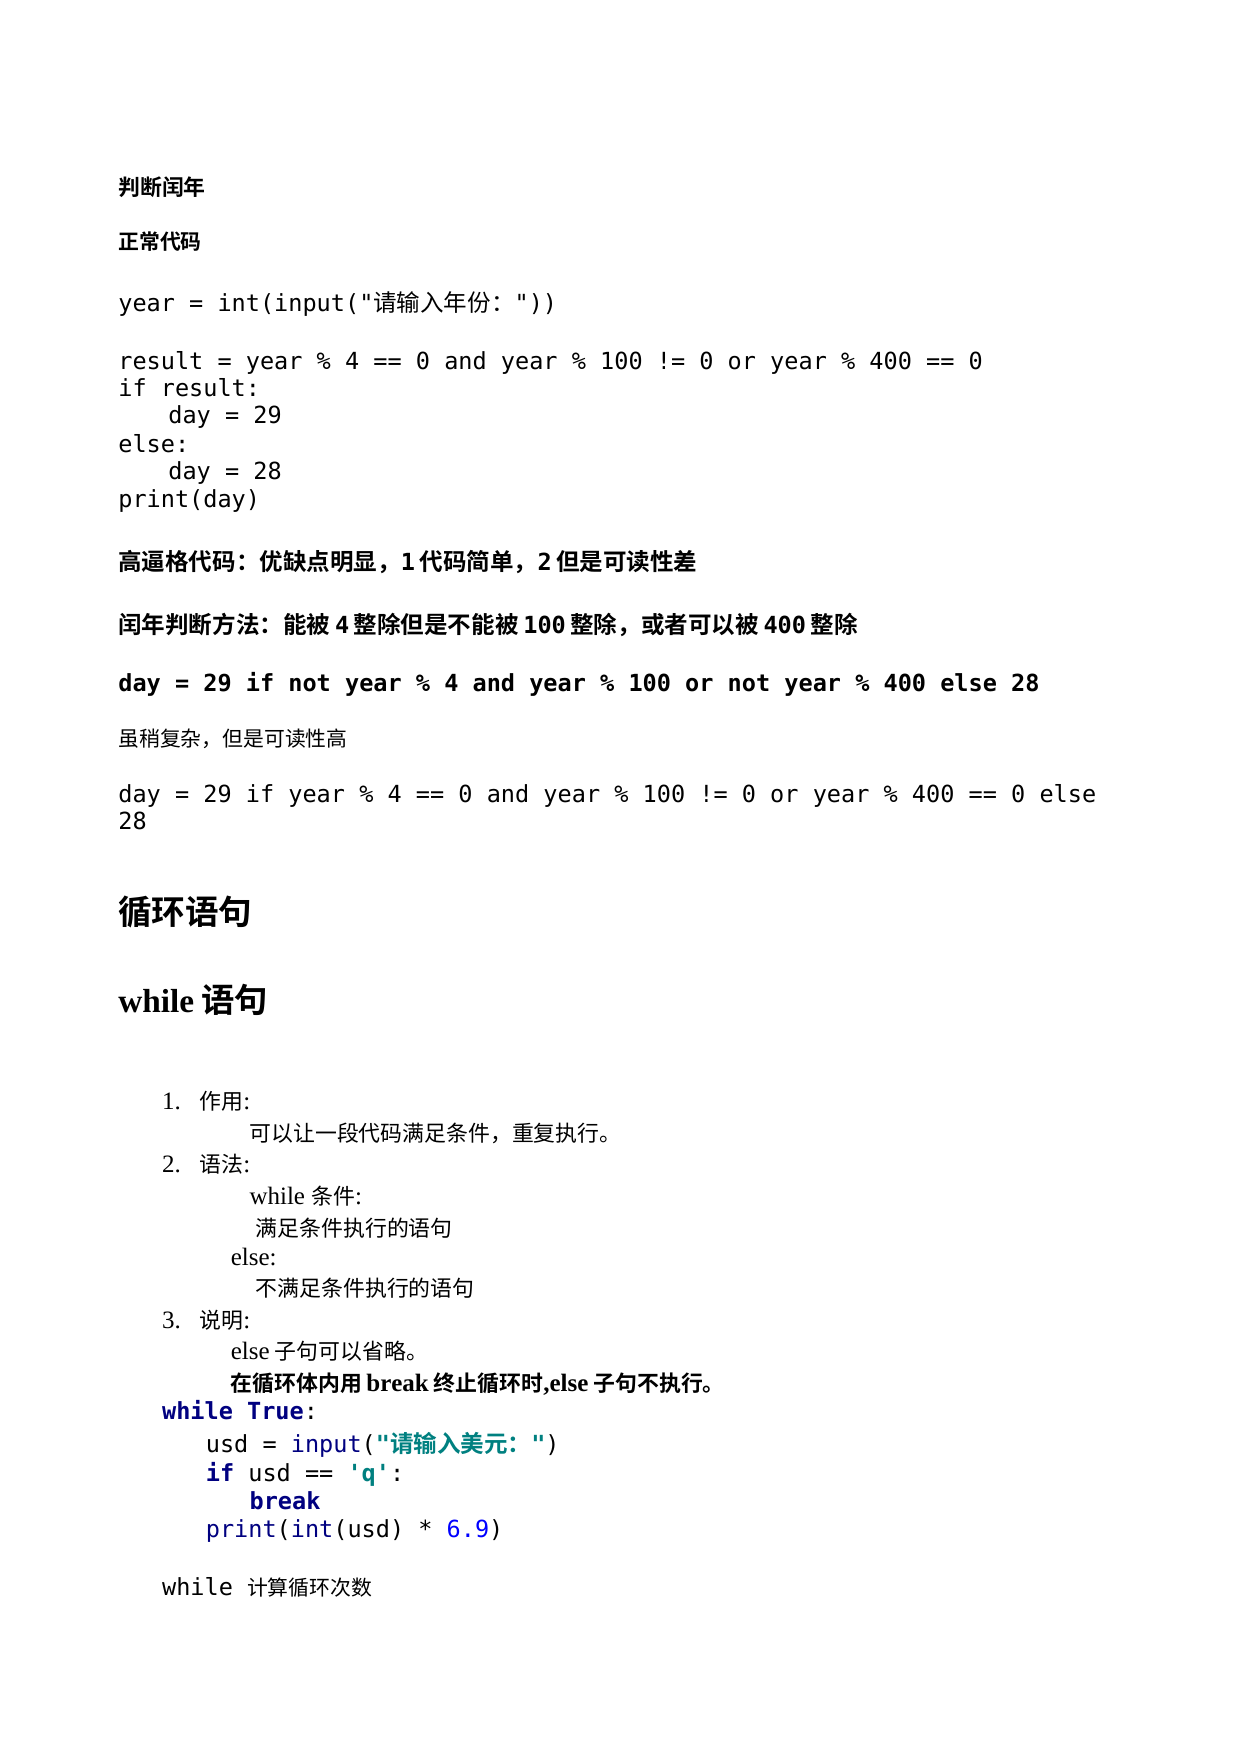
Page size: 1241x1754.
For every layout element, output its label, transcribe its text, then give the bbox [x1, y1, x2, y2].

text if result: [118, 375, 1122, 402]
text year = int(input("请输入年份：")) [118, 284, 1122, 318]
text print(day) [118, 486, 1122, 513]
text if usd == 'q': [118, 1459, 1122, 1487]
text break [118, 1487, 1122, 1515]
text 虽稍复杂，但是可读性高 [118, 727, 1122, 751]
text while 条件: [206, 1179, 1122, 1211]
text day = 29 if not year % 4 and year % 100 or not year % 400 else 28 [118, 670, 1122, 697]
text print(int(usd) * 6.9) [118, 1515, 1122, 1543]
text result = year % 4 == 0 and year % 100 != 0 or year % 400 == 0 [118, 347, 1122, 375]
text 在循环体内用break终止循环时,else子句不执行。 [162, 1366, 1122, 1398]
subtitle 循环语句 [118, 885, 1122, 934]
text 满足条件执行的语句 [162, 1211, 1122, 1242]
text 闰年判断方法：能被4整除但是不能被100整除，或者可以被400整除 [118, 606, 1122, 640]
text day = 29 if year % 4 == 0 and year % 100 != 0 or year % 400 == 0 else 28 [118, 780, 1122, 835]
list 说明: [162, 1303, 1122, 1334]
text while 计算循环次数 [118, 1573, 1122, 1600]
list 语法: [162, 1147, 1122, 1179]
list 作用: [162, 1084, 1122, 1116]
text 不满足条件执行的语句 [162, 1271, 1122, 1303]
text usd = input("请输入美元：") [162, 1425, 1122, 1459]
text else: [118, 430, 1122, 458]
text 正常代码 [118, 230, 1122, 254]
text while True: [162, 1398, 1122, 1425]
text else子句可以省略。 [162, 1334, 1122, 1366]
text day = 29 [118, 402, 1122, 430]
subtitle while语句 [118, 973, 1122, 1022]
text 可以让一段代码满足条件，重复执行。 [243, 1116, 1122, 1147]
text 判断闰年 [118, 175, 1122, 201]
text day = 28 [118, 458, 1122, 486]
text 高逼格代码：优缺点明显，1代码简单，2但是可读性差 [118, 543, 1122, 577]
text else: [162, 1242, 1122, 1271]
